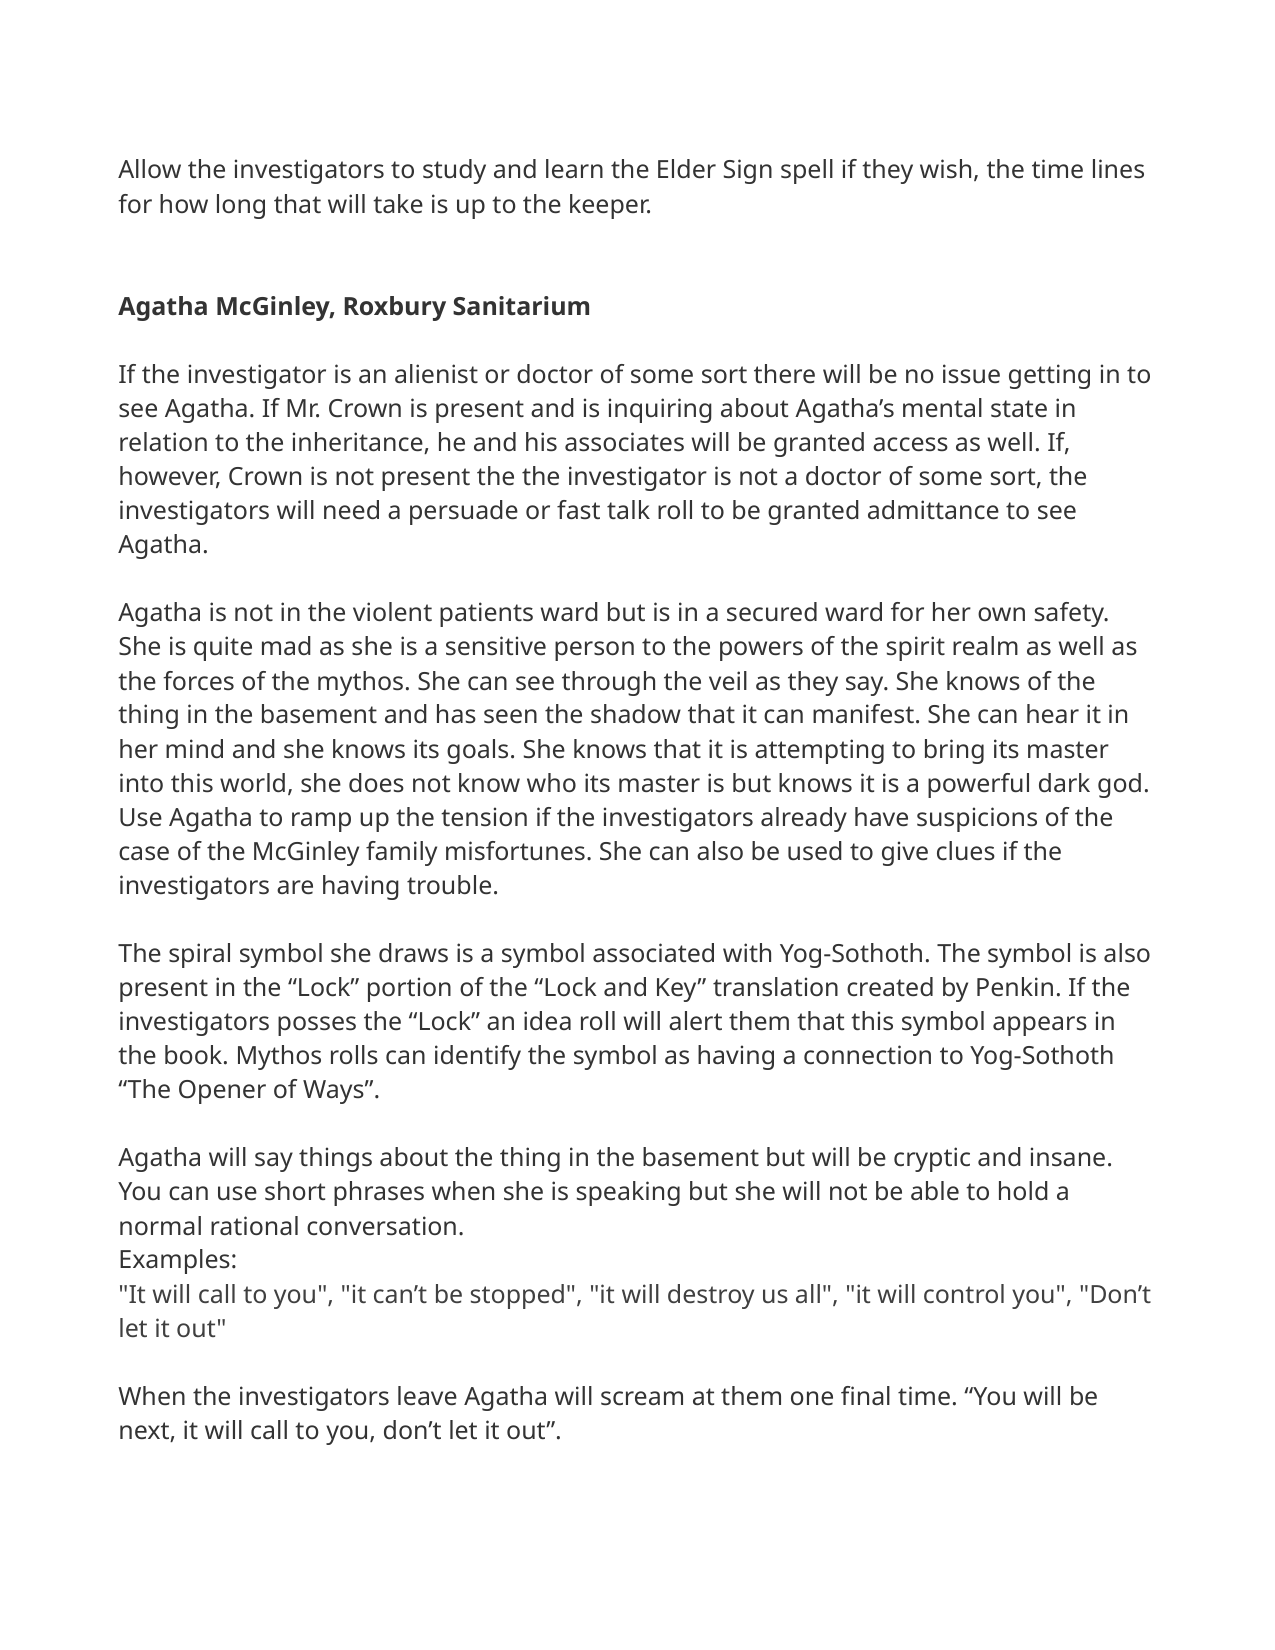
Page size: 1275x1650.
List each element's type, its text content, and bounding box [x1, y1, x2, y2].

text Allow the investigators to study and learn the Elder Sign spell if they wish, the time lines for how long that will take is up to the keeper. [118, 152, 1157, 220]
text If the investigator is an alienist or doctor of some sort there will be no issue getting in to see Agatha. If Mr. Crown is present and is inquiring about Agatha’s mental state in relation to the inheritance, he and his associates will be granted access as well. If, however, Crown is not present the the investigator is not a doctor of some sort, the investigators will need a persuade or fast talk roll to be granted admittance to see Agatha. [118, 357, 1157, 561]
text Agatha is not in the violent patients ward but is in a secured ward for her own safety. She is quite mad as she is a sensitive person to the powers of the spirit realm as well as the forces of the mythos. She can see through the veil as they say. She knows of the thing in the basement and has seen the shadow that it can manifest. She can hear it in her mind and she knows its goals. She knows that it is attempting to bring its master into this world, she does not know who its master is but knows it is a powerful dark god. Use Agatha to ramp up the tension if the investigators already have suspicions of the case of the McGinley family misfortunes. She can also be used to give clues if the investigators are having trouble. [118, 595, 1157, 902]
text When the investigators leave Agatha will scream at them one final time. “You will be next, it will call to you, don’t let it out”. [118, 1378, 1157, 1447]
text "It will call to you", "it can’t be stopped", "it will destroy us all", "it will control you", "Don’t let it out" [118, 1276, 1157, 1344]
text Agatha McGinley, Roxbury Sanitarium [118, 288, 1157, 322]
text The spiral symbol she draws is a symbol associated with Yog-Sothoth. The symbol is also present in the “Lock” portion of the “Lock and Key” translation created by Penkin. If the investigators posses the “Lock” an idea roll will alert them that this symbol appears in the book. Mythos rolls can identify the symbol as having a connection to Yog-Sothoth “The Opener of Ways”. [118, 936, 1157, 1106]
text Agatha will say things about the thing in the basement but will be cryptic and insane. You can use short phrases when she is speaking but she will not be able to hold a normal rational conversation. [118, 1140, 1157, 1242]
text Examples: [118, 1242, 1157, 1276]
